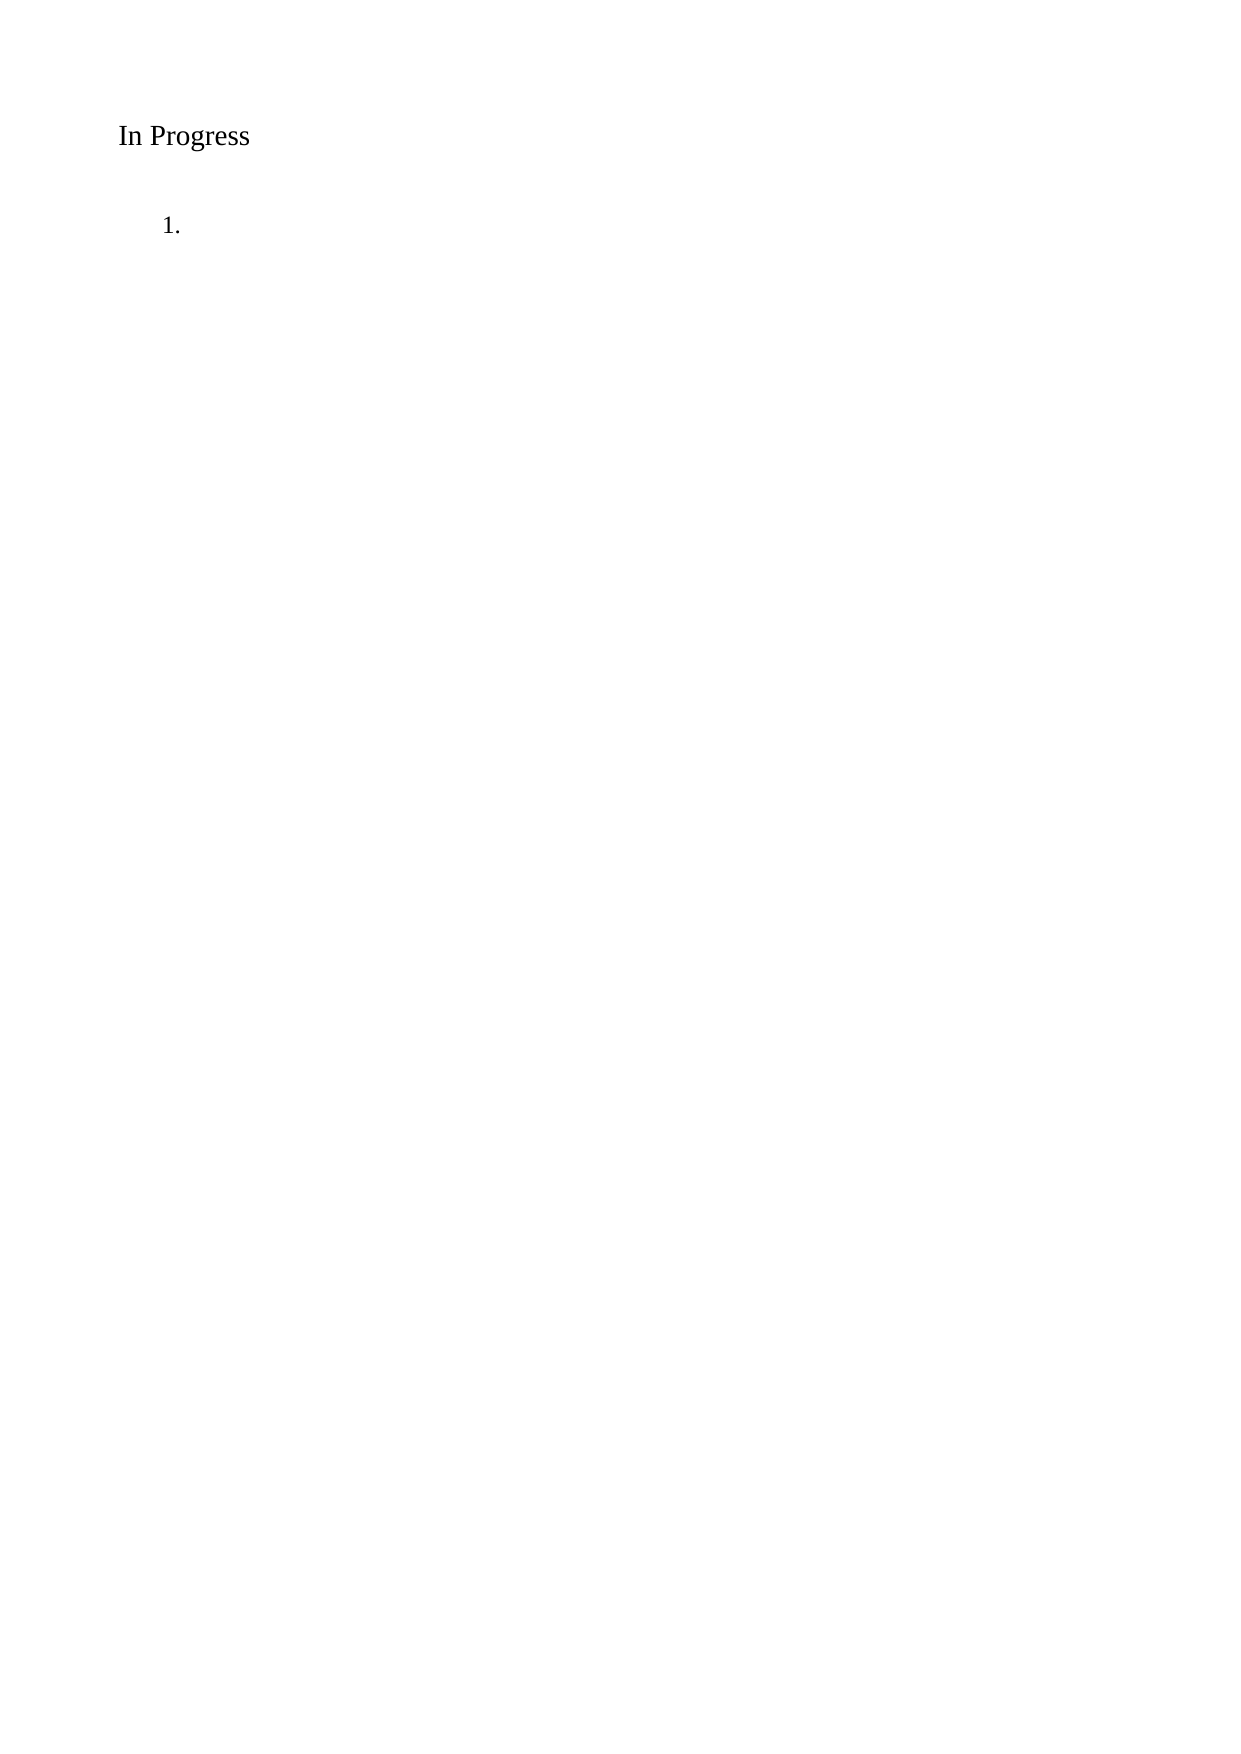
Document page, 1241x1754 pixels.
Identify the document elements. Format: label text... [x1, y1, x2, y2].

text In Progress [118, 118, 1122, 152]
